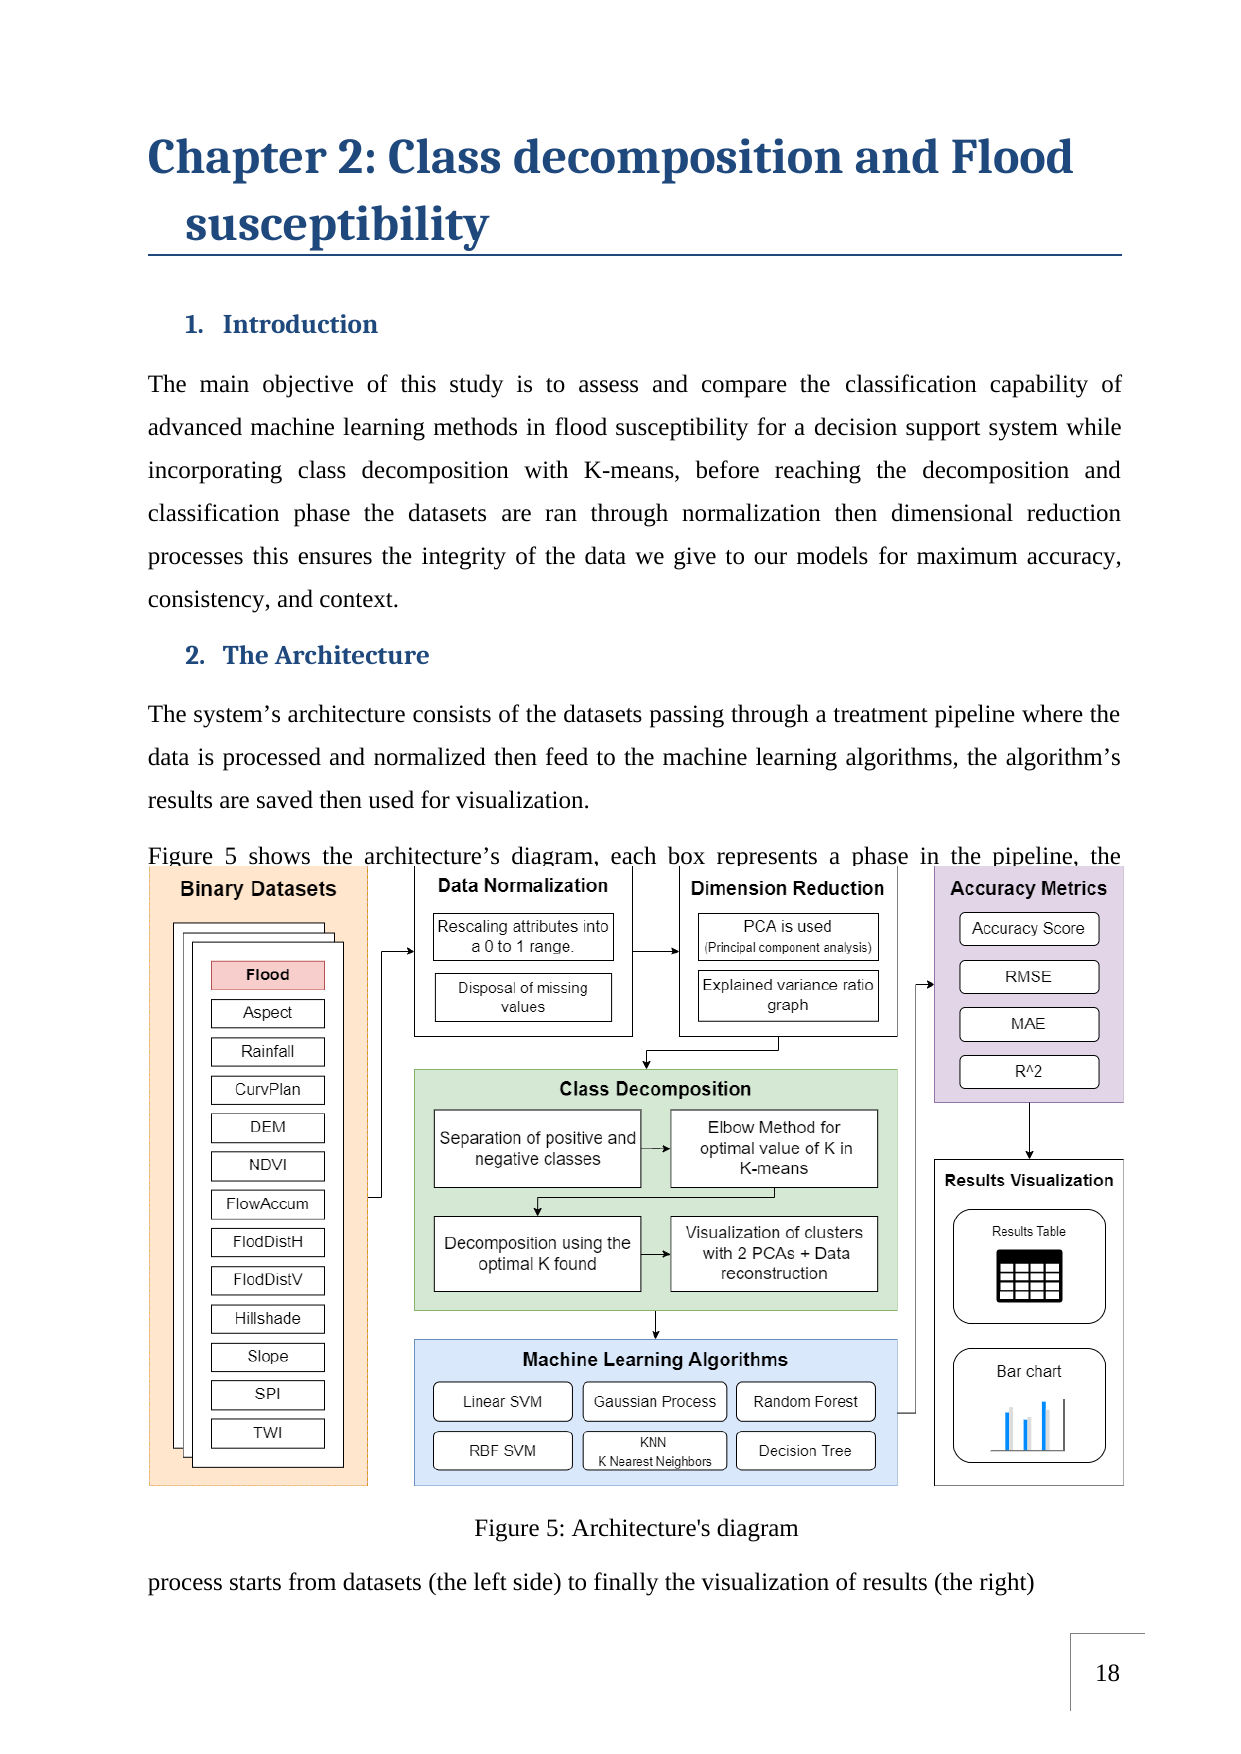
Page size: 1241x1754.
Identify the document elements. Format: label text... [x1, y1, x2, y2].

text The system’s architecture consists of the datasets passing through a treatment pipeline where the data is processed and normalized then feed to the machine learning algorithms, the algorithm’s results are saved then used for visualization. [148, 699, 1122, 814]
subtitle Chapter 2: Class decomposition and Flood susceptibility [148, 129, 1122, 254]
subtitle The Architecture [185, 640, 1122, 671]
text Figure 5 shows the architecture’s diagram, each box represents a phase in the pipeline, the process starts from datasets (the left side) to finally the visualization of results (the right) [148, 841, 1122, 1596]
subtitle Introduction [185, 309, 1122, 341]
text Figure 5: Architecture's diagram [149, 1486, 1124, 1542]
picture [149, 866, 1124, 1486]
text The main objective of this study is to assess and compare the classification capability of advanced machine learning methods in flood susceptibility for a decision support system while incorporating class decomposition with K-means, before reaching the decomposition and classification phase the datasets are ran through normalization then dimensional reduction processes this ensures the integrity of the data we give to our models for maximum accuracy, consistency, and context. [148, 369, 1122, 613]
text [149, 1542, 1124, 1567]
